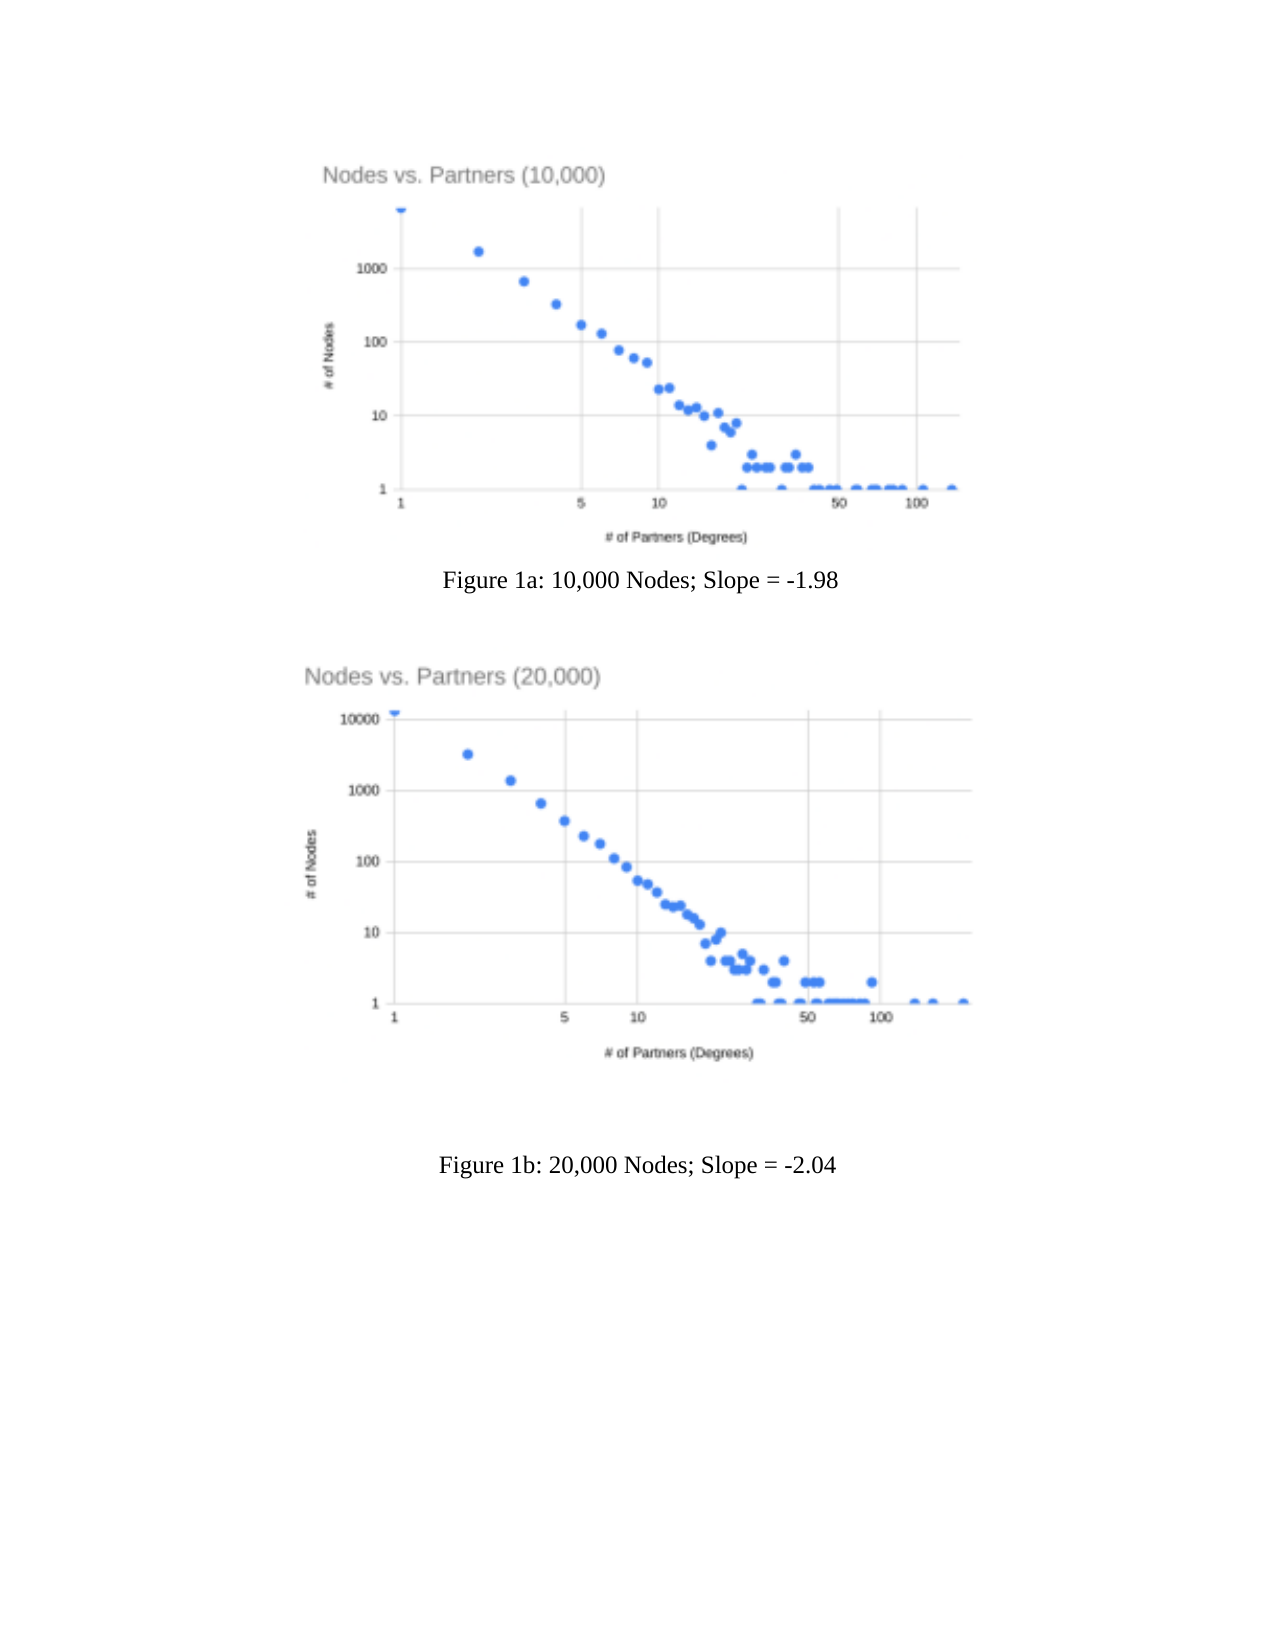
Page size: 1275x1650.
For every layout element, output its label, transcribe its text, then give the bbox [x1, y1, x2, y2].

picture [283, 646, 992, 1083]
text Figure 1b: 20,000 Nodes; Slope = -2.04 [284, 1083, 991, 1178]
text Figure 1a: 10,000 Nodes; Slope = -1.98 [150, 565, 1131, 594]
picture [302, 146, 979, 566]
